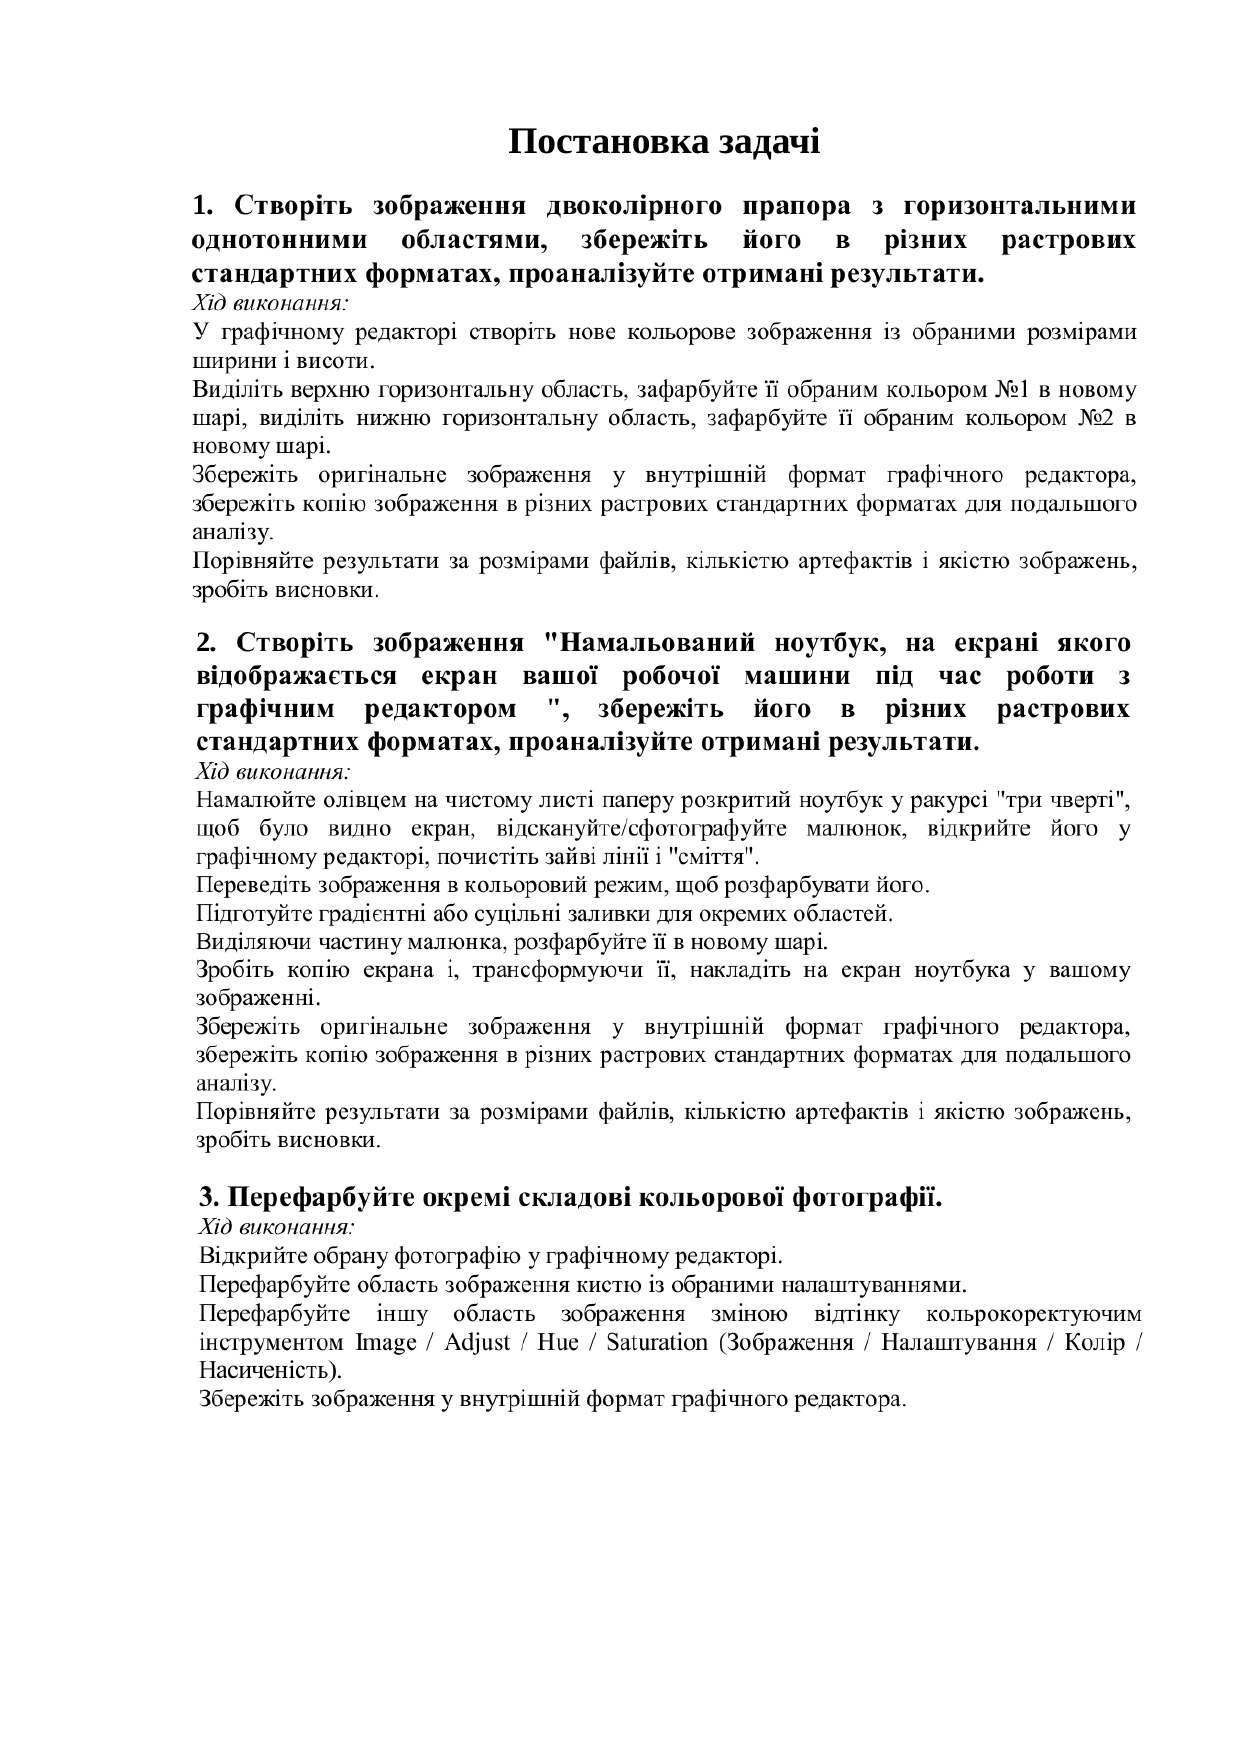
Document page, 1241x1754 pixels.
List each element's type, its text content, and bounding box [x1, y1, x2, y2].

picture [177, 182, 1152, 1431]
text Постановка задачі [177, 118, 1152, 161]
